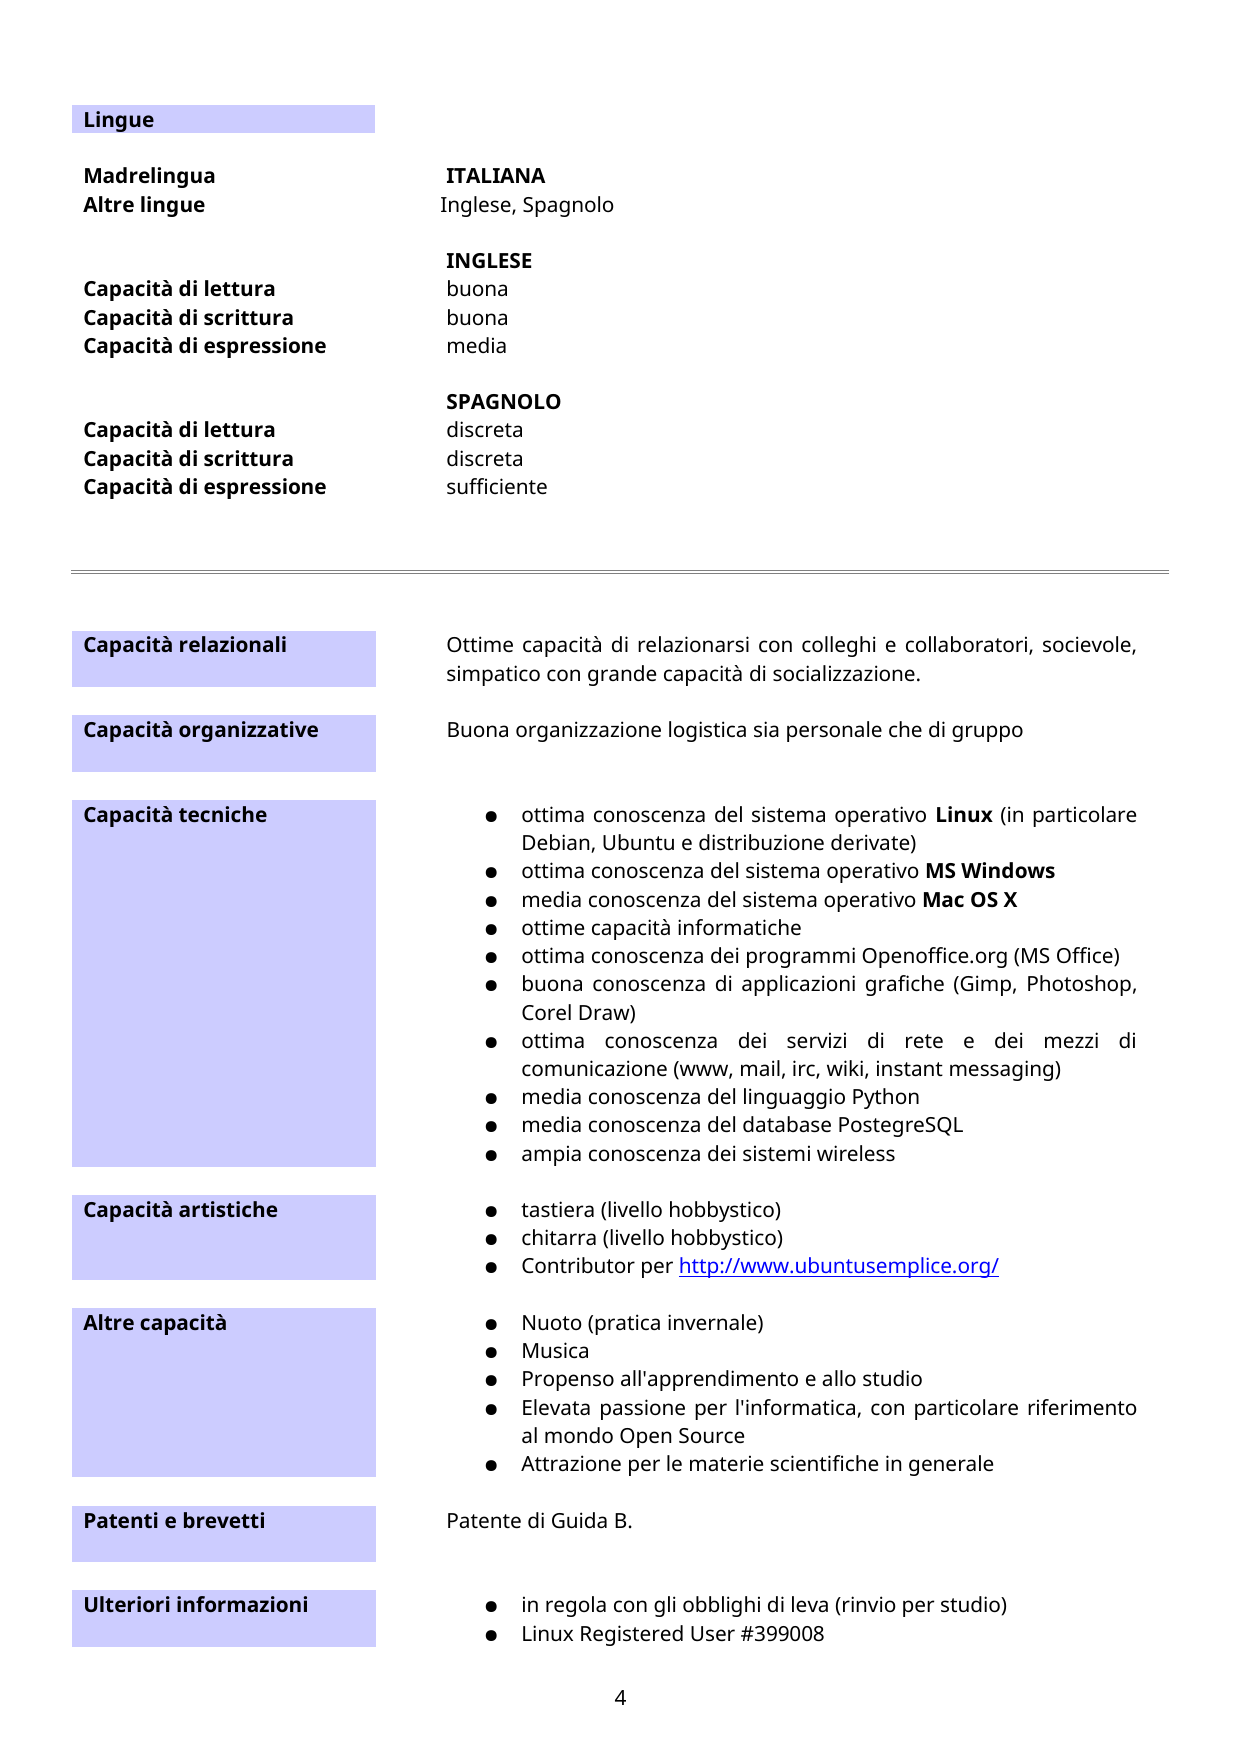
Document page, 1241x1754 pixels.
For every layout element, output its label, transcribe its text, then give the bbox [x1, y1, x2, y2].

table_header in regola con gli obblighi di leva (rinvio per studio) Linux Registered User #399008 appartenenza al LUG di Perugia stato civile: libero [435, 1590, 1149, 1647]
table_cell [376, 331, 435, 359]
table_header Ulteriori informazioni [72, 1590, 376, 1647]
table_cell Capacità di scrittura [72, 444, 376, 472]
table_header ottima conoscenza del sistema operativo Linux (in particolare Debian, Ubuntu e distribuzione derivate) ottima conoscenza del sistema operativo MS Windows media conoscenza del sistema operativo Mac OS X ottime capacità informatiche ottima conoscenza dei programmi Openoffice.org (MS Office) buona conoscenza di applicazioni grafiche (Gimp, Photoshop, Corel Draw) ottima conoscenza dei servizi di rete e dei mezzi di comunicazione (www, mail, irc, wiki, instant messaging) media conoscenza del linguaggio Python media conoscenza del database PostegreSQL ampia conoscenza dei sistemi wireless [435, 800, 1149, 1167]
table_header Altre capacità [72, 1308, 376, 1477]
table_cell Altre lingue [72, 190, 376, 218]
table_header Capacità artistiche [72, 1195, 376, 1280]
table_header [376, 246, 435, 274]
table_header [376, 161, 435, 190]
table_header [376, 1590, 435, 1647]
table_cell [376, 274, 435, 303]
table_header [376, 1506, 435, 1562]
table_header [376, 1308, 435, 1477]
table_cell [376, 444, 435, 472]
table_cell [376, 303, 435, 331]
table_header SPAGNOLO [435, 387, 1149, 416]
table_header Lingue [72, 105, 375, 133]
table_cell sufficiente [435, 472, 1149, 500]
table_header Capacità tecniche [72, 800, 376, 1167]
table_header Patenti e brevetti [72, 1506, 376, 1562]
table_cell [376, 190, 435, 218]
table_header [72, 246, 376, 274]
table_header Patente di Guida B. [435, 1506, 1149, 1562]
table_cell discreta [435, 416, 1149, 444]
table_cell [376, 416, 435, 444]
table_cell Capacità di scrittura [72, 303, 376, 331]
table_header [376, 387, 435, 416]
table_cell [376, 472, 435, 500]
table_header Capacità relazionali [72, 631, 376, 687]
table_header Madrelingua [72, 161, 376, 190]
table_cell buona [435, 274, 1149, 303]
table_header [376, 1195, 435, 1280]
table_header [376, 800, 435, 1167]
table_header [72, 387, 376, 416]
table_cell Capacità di lettura [72, 416, 376, 444]
table_header Nuoto (pratica invernale) Musica Propenso all'apprendimento e allo studio Elevata passione per l'informatica, con particolare riferimento al mondo Open Source Attrazione per le materie scientifiche in generale [435, 1308, 1149, 1477]
table_cell Capacità di espressione [72, 331, 376, 359]
table_cell media [435, 331, 1149, 359]
table_header Ottime capacità di relazionarsi con colleghi e collaboratori, socievole, simpatico con grande capacità di socializzazione. [435, 631, 1149, 687]
table_header [376, 631, 435, 687]
table_cell Capacità di espressione [72, 472, 376, 500]
table_header INGLESE [435, 246, 1149, 274]
table_header Buona organizzazione logistica sia personale che di gruppo [435, 715, 1149, 772]
table_cell Capacità di lettura [72, 274, 376, 303]
table_cell buona [435, 303, 1149, 331]
table_header tastiera (livello hobbystico) chitarra (livello hobbystico) Contributor per http://www.ubuntusemplice.org/ [435, 1195, 1149, 1280]
table_header ITALIANA [435, 161, 1149, 190]
table_header [376, 715, 435, 772]
table_cell discreta [435, 444, 1149, 472]
table_cell Inglese, Spagnolo [435, 190, 1149, 218]
table_header Capacità organizzative [72, 715, 376, 772]
